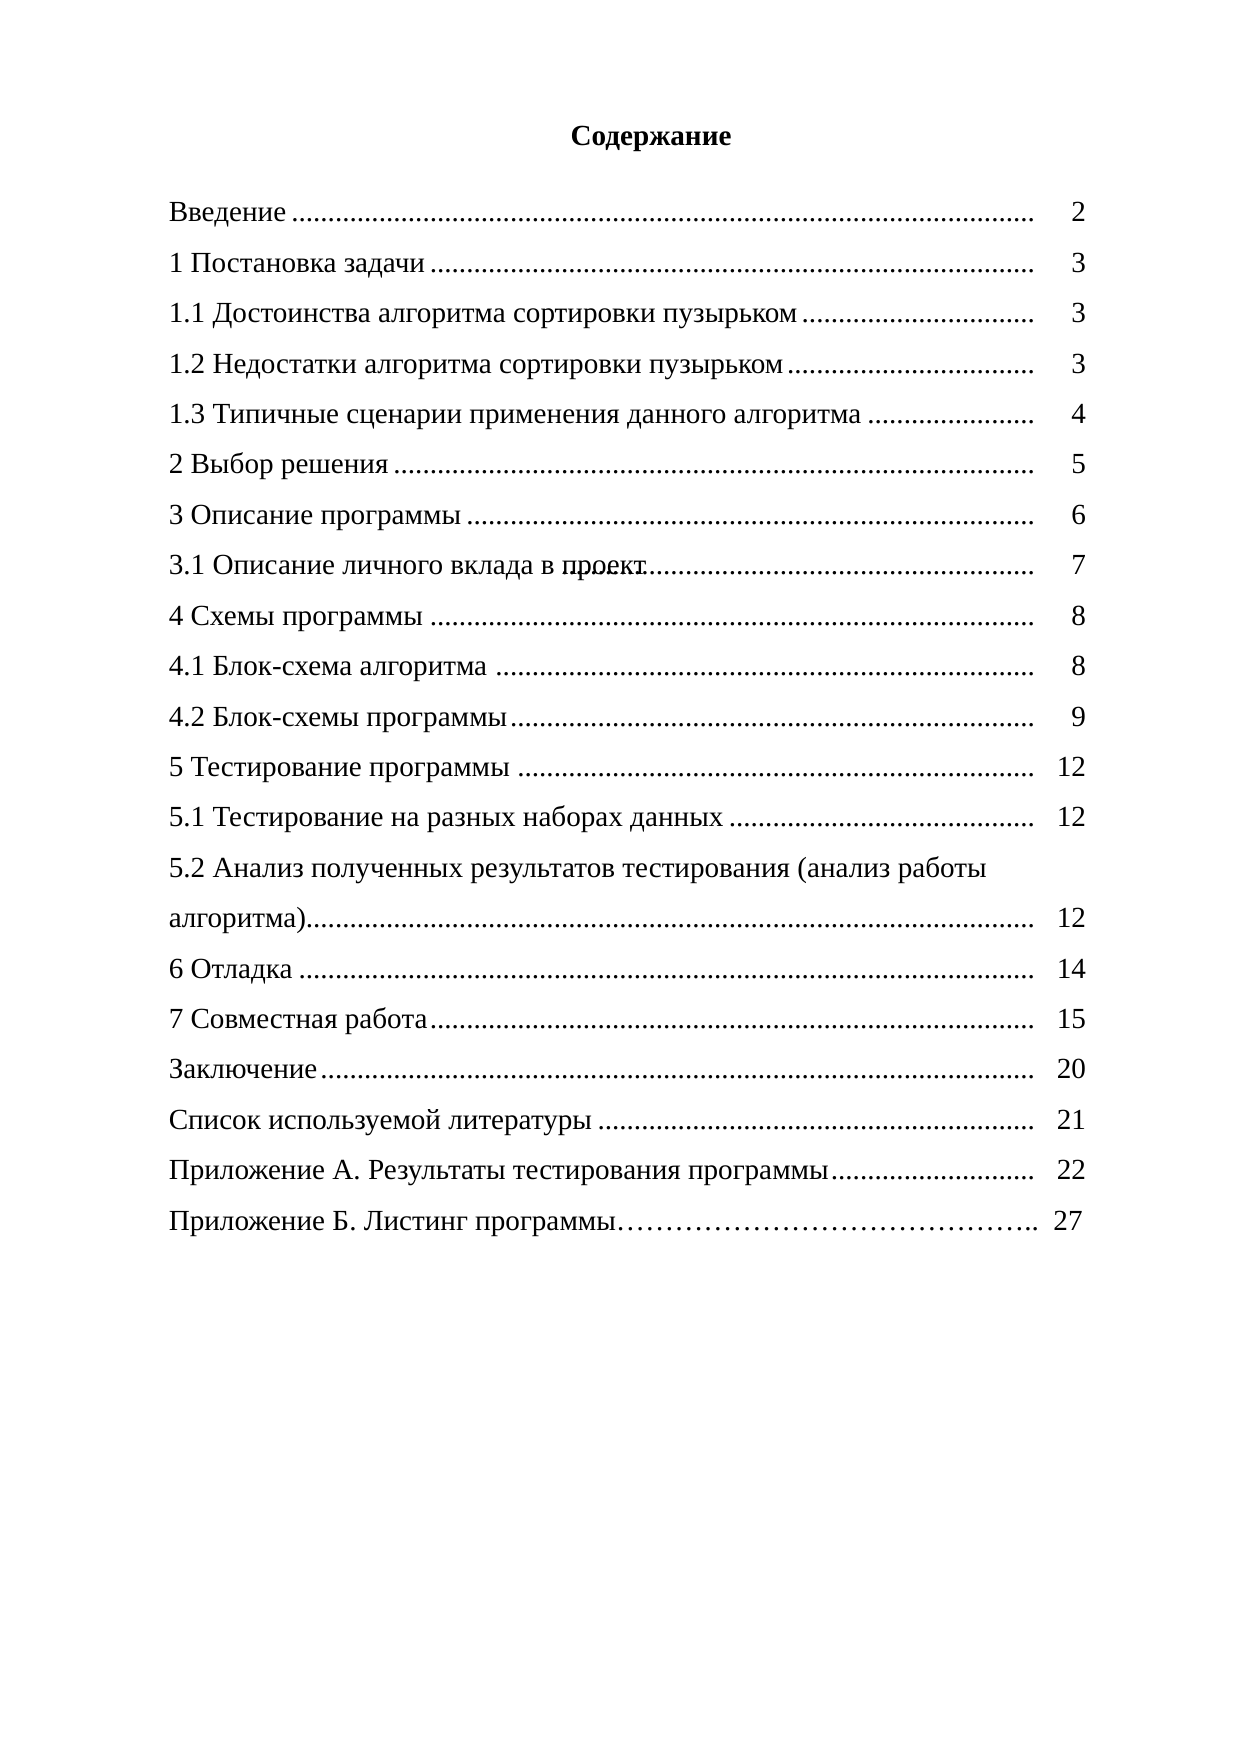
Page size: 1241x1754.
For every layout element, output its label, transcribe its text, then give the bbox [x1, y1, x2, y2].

subtitle Содержание [177, 118, 1152, 152]
